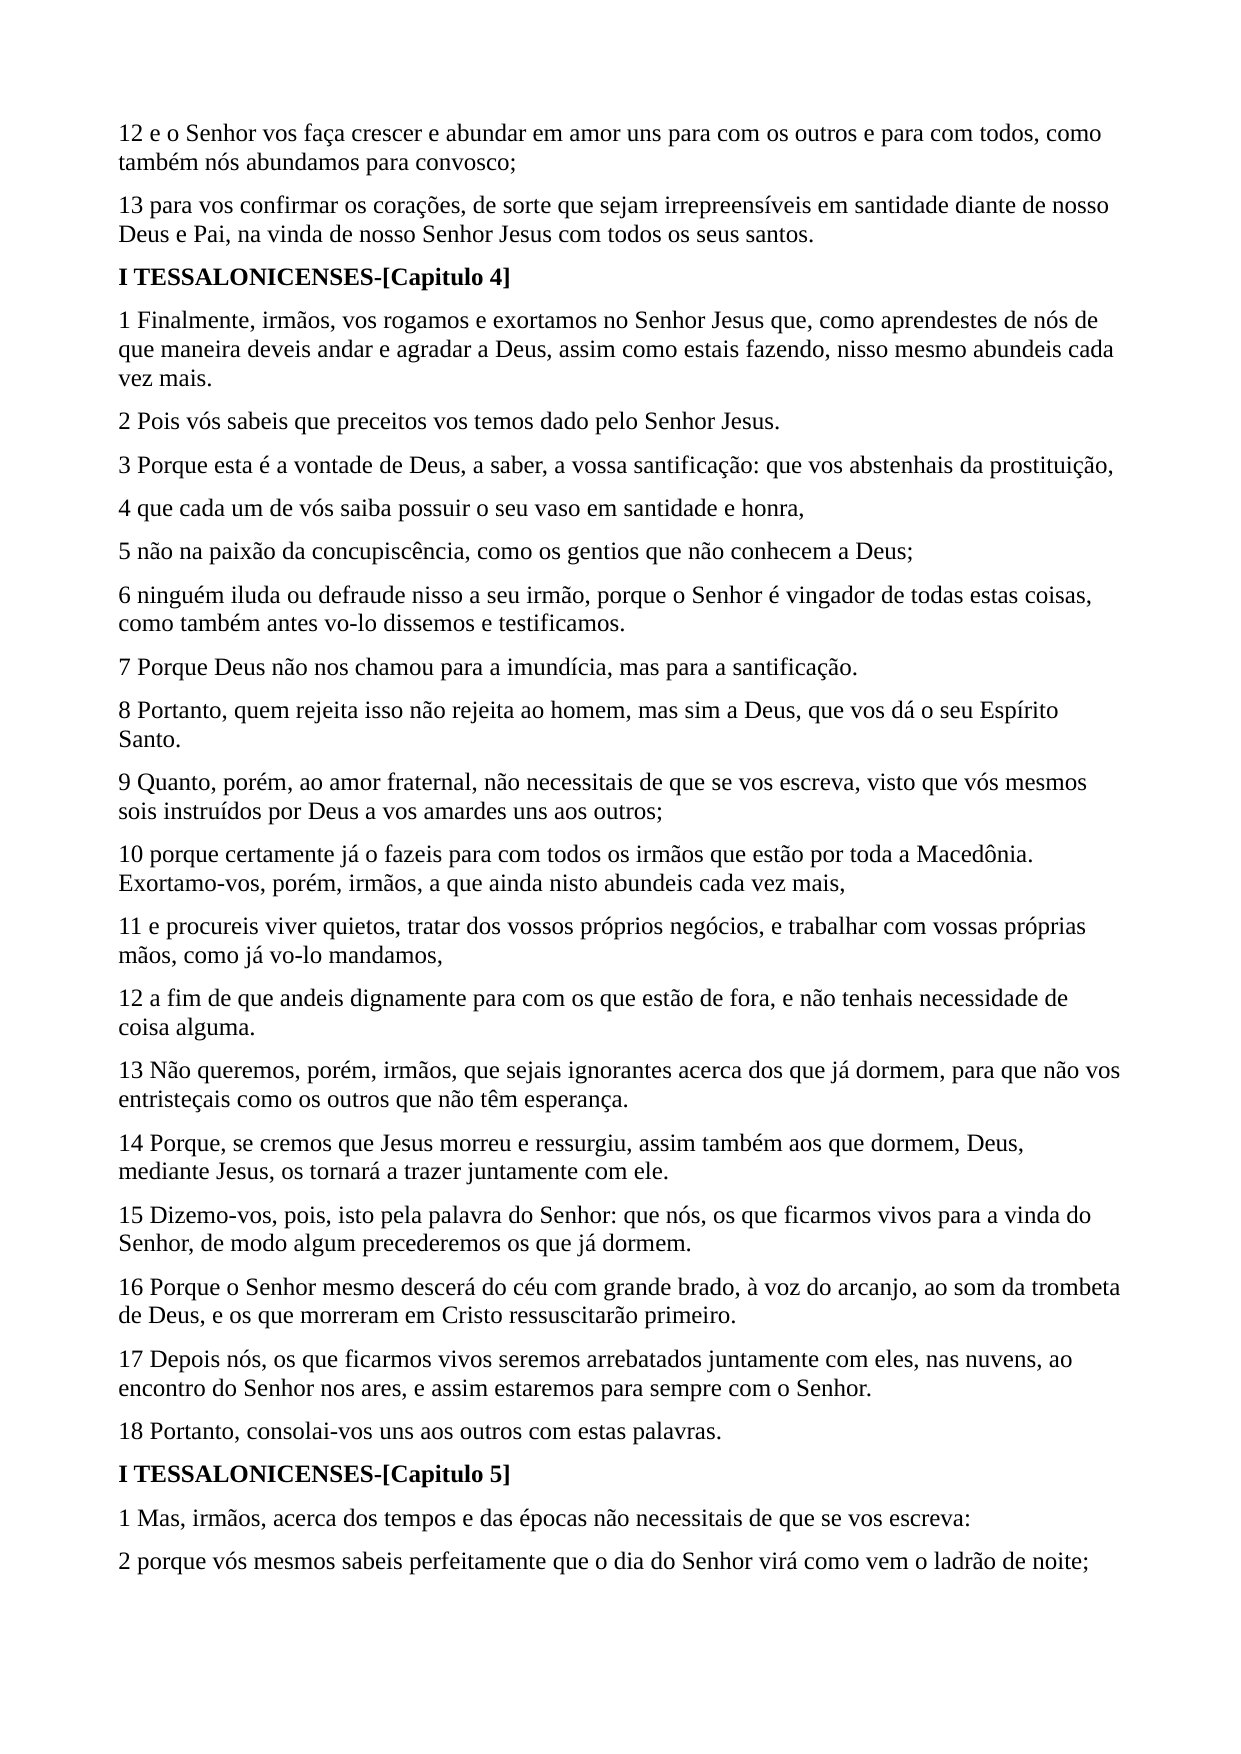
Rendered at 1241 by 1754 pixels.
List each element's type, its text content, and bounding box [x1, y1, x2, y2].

text 12 a fim de que andeis dignamente para com os que estão de fora, e não tenhais necessidade de coisa alguma. [118, 983, 1122, 1041]
text 3 Porque esta é a vontade de Deus, a saber, a vossa santificação: que vos abstenhais da prostituição, [118, 450, 1122, 478]
text 9 Quanto, porém, ao amor fraternal, não necessitais de que se vos escreva, visto que vós mesmos sois instruídos por Deus a vos amardes uns aos outros; [118, 767, 1122, 825]
text 16 Porque o Senhor mesmo descerá do céu com grande brado, à voz do arcanjo, ao som da trombeta de Deus, e os que morreram em Cristo ressuscitarão primeiro. [118, 1272, 1122, 1329]
text 1 Mas, irmãos, acerca dos tempos e das épocas não necessitais de que se vos escreva: [118, 1503, 1122, 1531]
text 2 Pois vós sabeis que preceitos vos temos dado pelo Senhor Jesus. [118, 406, 1122, 435]
text 1 Finalmente, irmãos, vos rogamos e exortamos no Senhor Jesus que, como aprendestes de nós de que maneira deveis andar e agradar a Deus, assim como estais fazendo, nisso mesmo abundeis cada vez mais. [118, 306, 1122, 392]
text 7 Porque Deus não nos chamou para a imundícia, mas para a santificação. [118, 652, 1122, 681]
text 15 Dizemo-vos, pois, isto pela palavra do Senhor: que nós, os que ficarmos vivos para a vinda do Senhor, de modo algum precederemos os que já dormem. [118, 1200, 1122, 1257]
text 13 para vos confirmar os corações, de sorte que sejam irrepreensíveis em santidade diante de nosso Deus e Pai, na vinda de nosso Senhor Jesus com todos os seus santos. [118, 190, 1122, 248]
text 5 não na paixão da concupiscência, como os gentios que não conhecem a Deus; [118, 536, 1122, 565]
text 18 Portanto, consolai-vos uns aos outros com estas palavras. [118, 1416, 1122, 1445]
text I TESSALONICENSES-[Capitulo 4] [118, 262, 1122, 291]
text 14 Porque, se cremos que Jesus morreu e ressurgiu, assim também aos que dormem, Deus, mediante Jesus, os tornará a trazer juntamente com ele. [118, 1128, 1122, 1185]
text 12 e o Senhor vos faça crescer e abundar em amor uns para com os outros e para com todos, como também nós abundamos para convosco; [118, 118, 1122, 176]
text 10 porque certamente já o fazeis para com todos os irmãos que estão por toda a Macedônia. Exortamo-vos, porém, irmãos, a que ainda nisto abundeis cada vez mais, [118, 839, 1122, 897]
text I TESSALONICENSES-[Capitulo 5] [118, 1459, 1122, 1488]
text 8 Portanto, quem rejeita isso não rejeita ao homem, mas sim a Deus, que vos dá o seu Espírito Santo. [118, 695, 1122, 753]
text 2 porque vós mesmos sabeis perfeitamente que o dia do Senhor virá como vem o ladrão de noite; [118, 1546, 1122, 1575]
text 11 e procureis viver quietos, tratar dos vossos próprios negócios, e trabalhar com vossas próprias mãos, como já vo-lo mandamos, [118, 911, 1122, 969]
text 17 Depois nós, os que ficarmos vivos seremos arrebatados juntamente com eles, nas nuvens, ao encontro do Senhor nos ares, e assim estaremos para sempre com o Senhor. [118, 1344, 1122, 1401]
text 6 ninguém iluda ou defraude nisso a seu irmão, porque o Senhor é vingador de todas estas coisas, como também antes vo-lo dissemos e testificamos. [118, 580, 1122, 637]
text 13 Não queremos, porém, irmãos, que sejais ignorantes acerca dos que já dormem, para que não vos entristeçais como os outros que não têm esperança. [118, 1056, 1122, 1113]
text 4 que cada um de vós saiba possuir o seu vaso em santidade e honra, [118, 493, 1122, 522]
